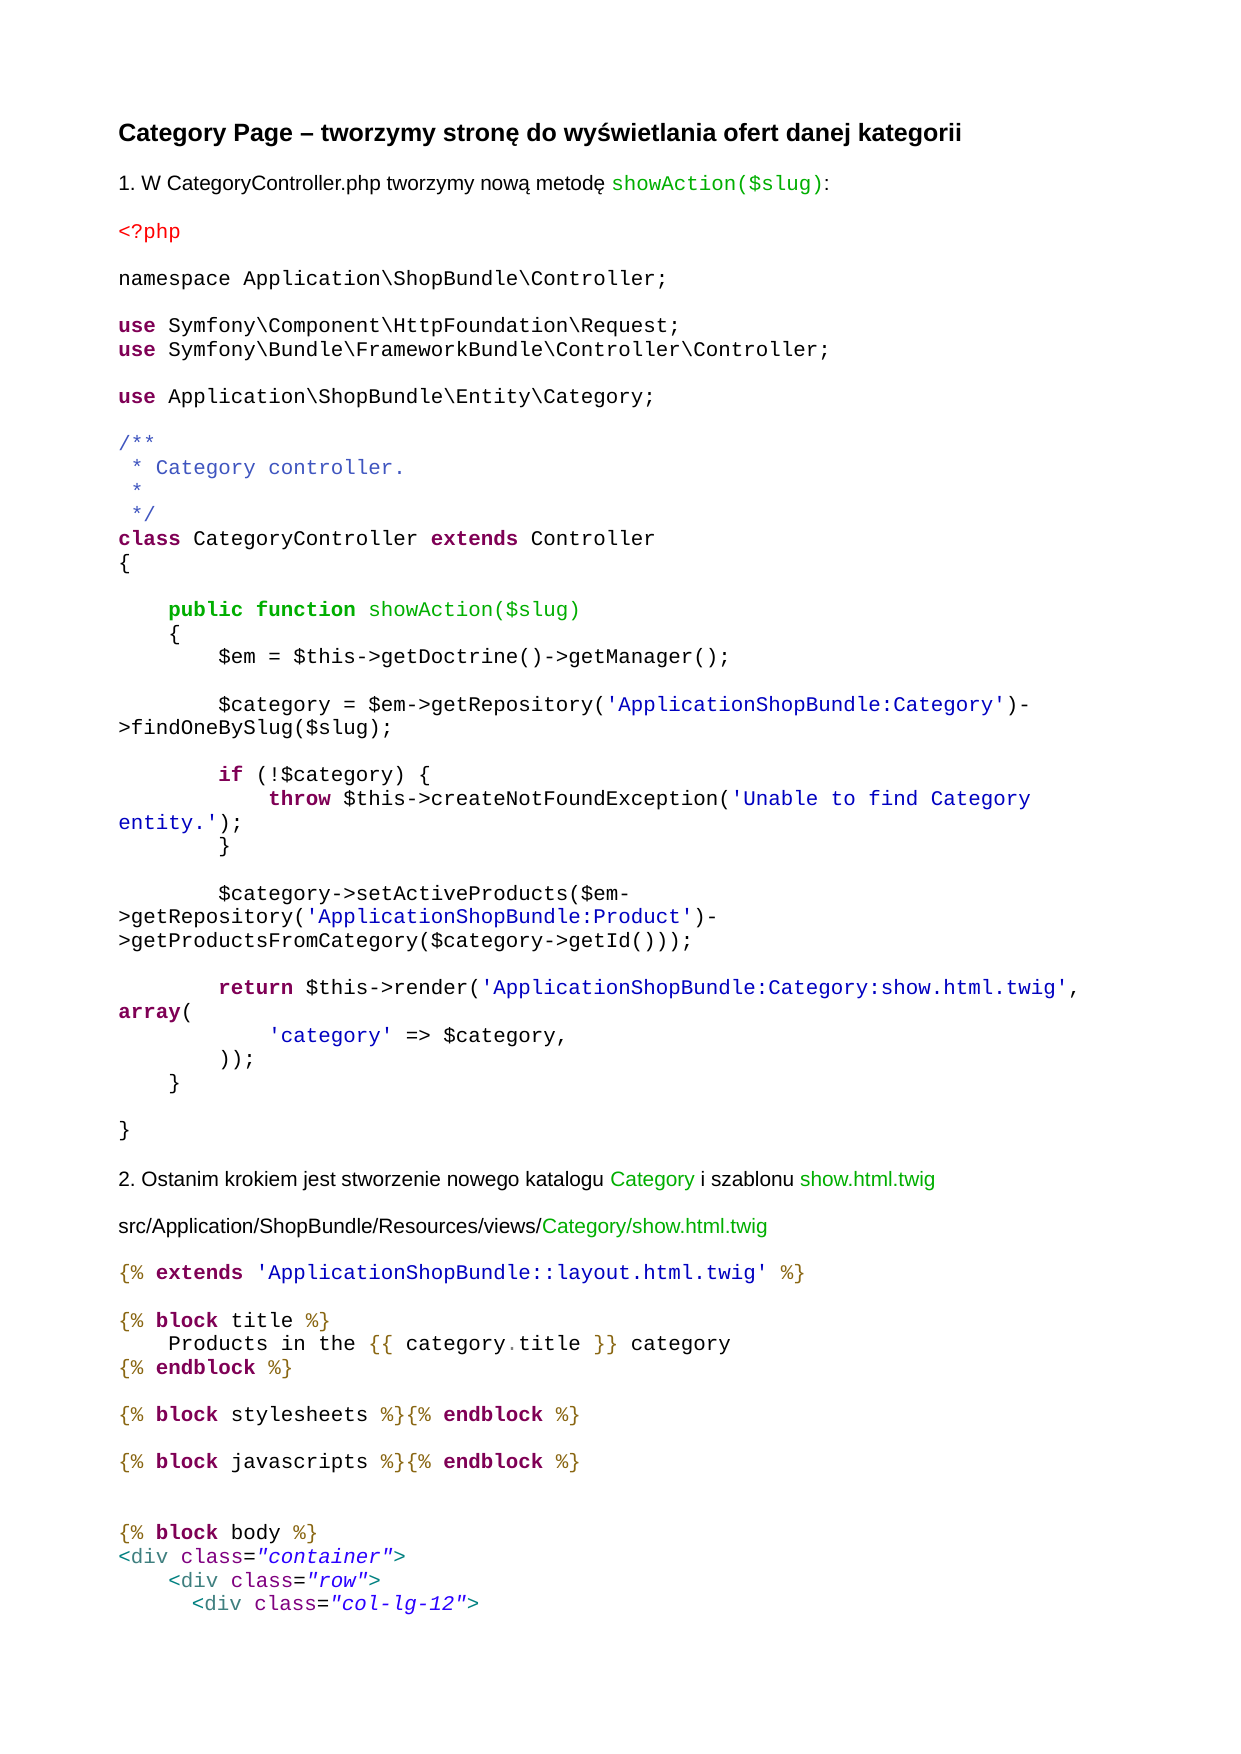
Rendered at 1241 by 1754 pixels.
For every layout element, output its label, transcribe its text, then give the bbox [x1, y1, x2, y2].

text use Symfony\Bundle\FrameworkBundle\Controller\Controller; [118, 339, 1122, 362]
text <div class="container"> [118, 1546, 1122, 1570]
text {% block title %} [118, 1309, 1122, 1333]
text namespace Application\ShopBundle\Controller; [118, 268, 1122, 292]
text Category Page – tworzymy stronę do wyświetlania ofert danej kategorii [118, 118, 1122, 147]
text } [118, 1119, 1122, 1143]
text * Category controller. [118, 457, 1122, 481]
text if (!$category) { [118, 764, 1122, 788]
text use Application\ShopBundle\Entity\Category; [118, 386, 1122, 410]
text } [118, 1072, 1122, 1096]
text } [118, 835, 1122, 859]
text * [118, 481, 1122, 504]
text 'category' => $category, [118, 1024, 1122, 1048]
text {% block stylesheets %}{% endblock %} [118, 1404, 1122, 1428]
text {% extends 'ApplicationShopBundle::layout.html.twig' %} [118, 1262, 1122, 1286]
text $category->setActiveProducts($em->getRepository('ApplicationShopBundle:Product')->getProductsFromCategory($category->getId())); [118, 883, 1122, 954]
text public function showAction($slug) [118, 599, 1122, 623]
text 1. W CategoryController.php tworzymy nową metodę showAction($slug): [118, 171, 1122, 197]
text $em = $this->getDoctrine()->getManager(); [118, 646, 1122, 670]
text <div class="col-lg-12"> [118, 1593, 1122, 1617]
text throw $this->createNotFoundException('Unable to find Category entity.'); [118, 788, 1122, 835]
text /** [118, 433, 1122, 457]
text <?php [118, 221, 1122, 244]
text {% endblock %} [118, 1357, 1122, 1381]
text { [118, 552, 1122, 575]
text class CategoryController extends Controller [118, 528, 1122, 552]
text {% block body %} [118, 1522, 1122, 1546]
text */ [118, 504, 1122, 528]
text { [118, 623, 1122, 646]
text return $this->render('ApplicationShopBundle:Category:show.html.twig', array( [118, 977, 1122, 1024]
text <div class="row"> [118, 1570, 1122, 1593]
text src/Application/ShopBundle/Resources/views/Category/show.html.twig [118, 1214, 1122, 1238]
text {% block javascripts %}{% endblock %} [118, 1451, 1122, 1475]
text 2. Ostanim krokiem jest stworzenie nowego katalogu Category i szablonu show.html.twig [118, 1166, 1122, 1190]
text )); [118, 1048, 1122, 1072]
text $category = $em->getRepository('ApplicationShopBundle:Category')->findOneBySlug($slug); [118, 693, 1122, 741]
text use Symfony\Component\HttpFoundation\Request; [118, 315, 1122, 339]
text Products in the {{ category.title }} category [118, 1333, 1122, 1357]
